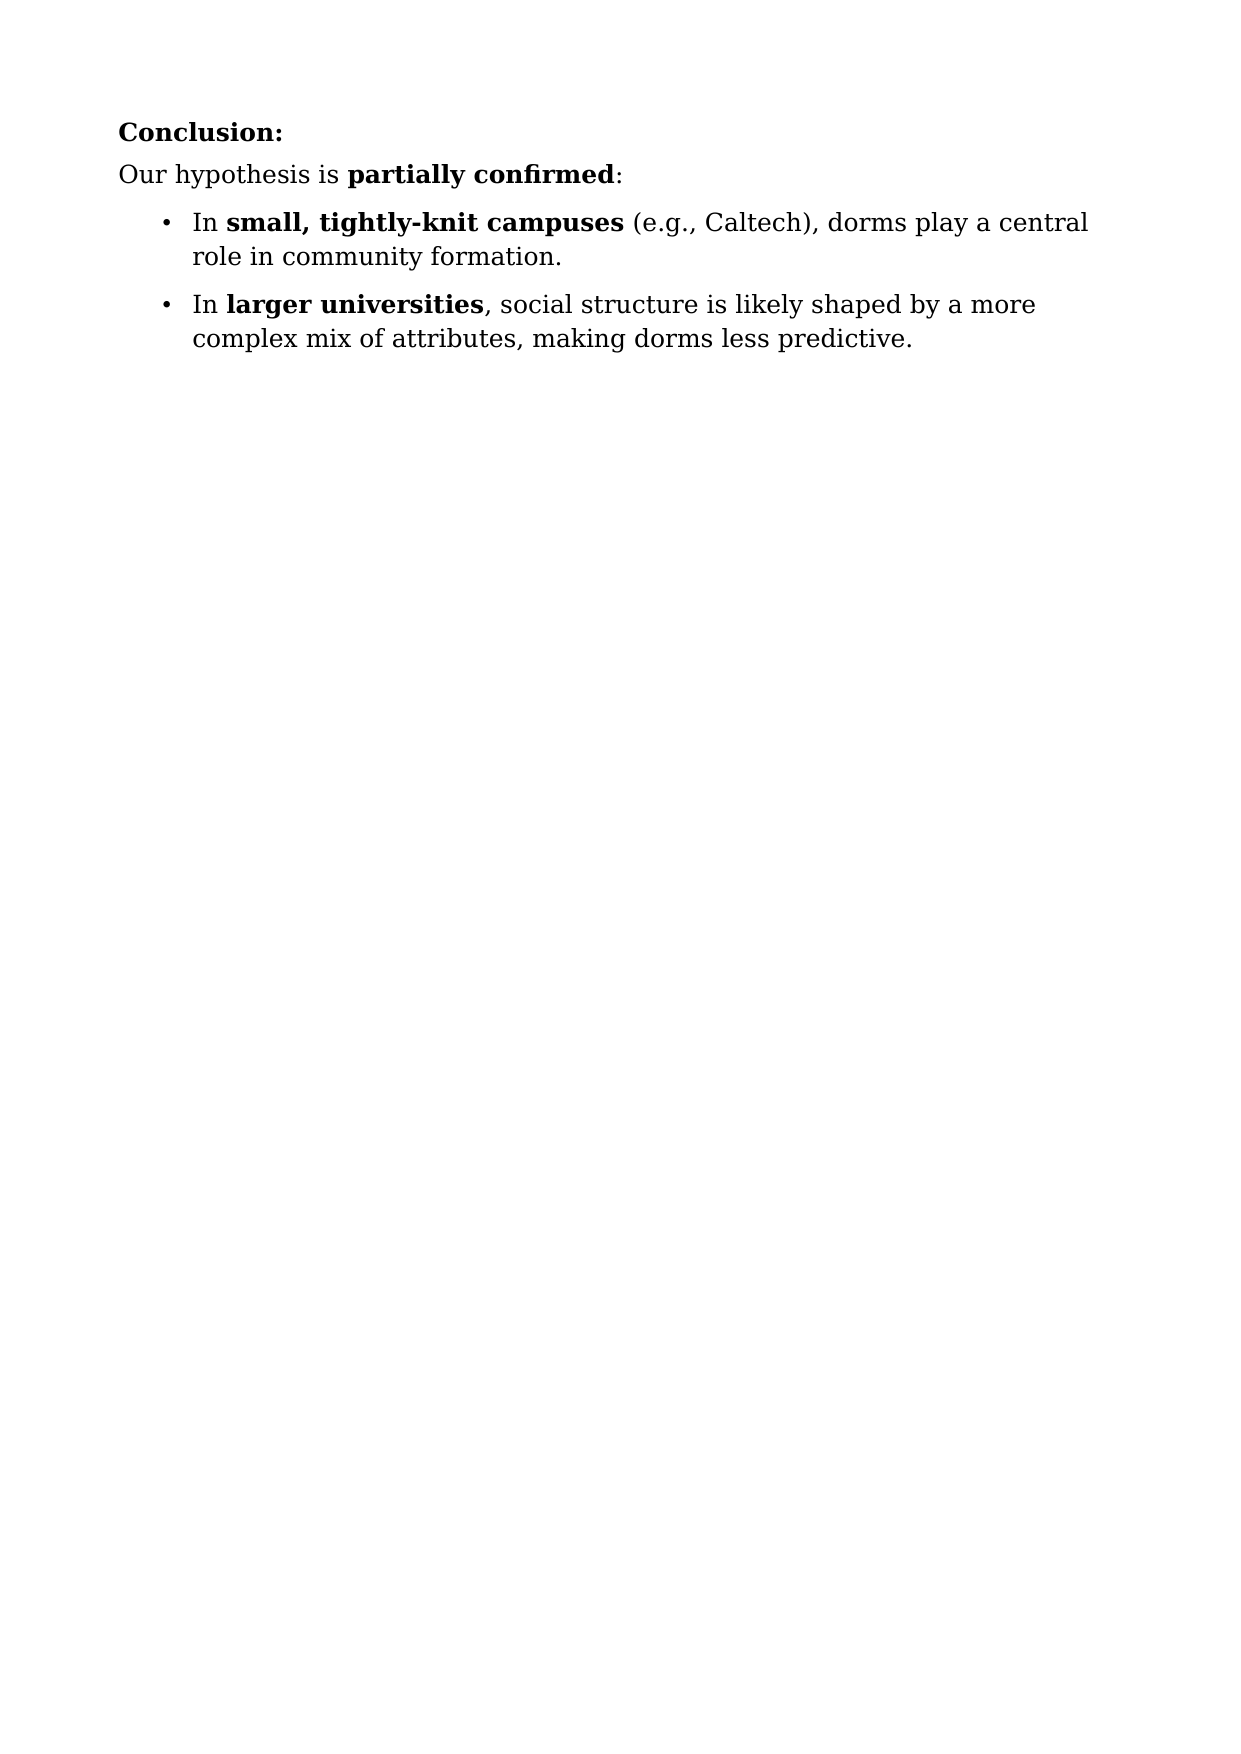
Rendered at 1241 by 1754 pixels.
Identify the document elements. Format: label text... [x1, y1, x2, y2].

text Our hypothesis is partially confirmed: [118, 160, 1122, 189]
list In larger universities, social structure is likely shaped by a more complex mix of attributes, making dorms less predictive. [162, 290, 1122, 353]
list In small, tightly-knit campuses (e.g., Caltech), dorms play a central role in community formation. [162, 208, 1122, 271]
subtitle Conclusion: [118, 118, 1122, 147]
